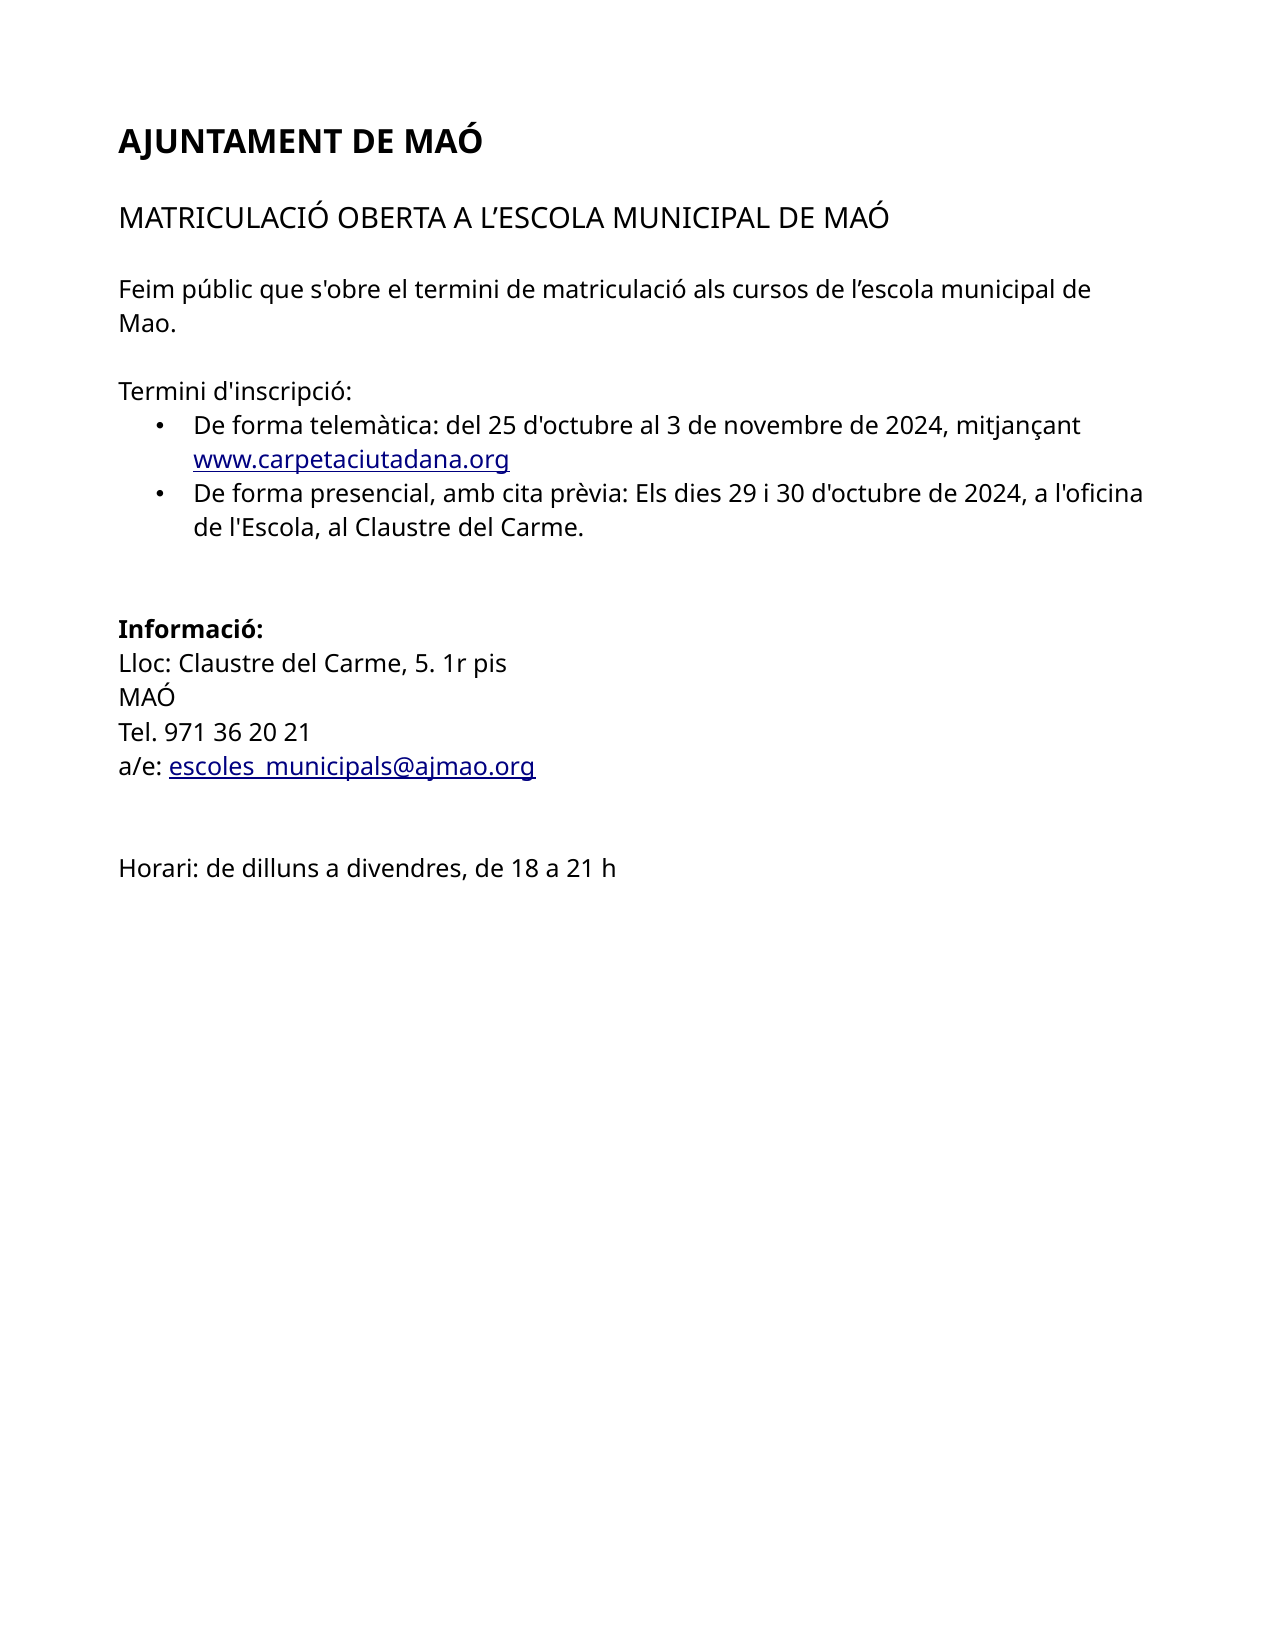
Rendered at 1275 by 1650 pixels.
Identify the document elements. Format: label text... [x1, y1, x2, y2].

list De forma presencial, amb cita prèvia: Els dies 29 i 30 d'octubre de 2024, a l'oficina de l'Escola, al Claustre del Carme. [156, 476, 1157, 544]
text a/e: escoles_municipals@ajmao.org [118, 748, 1157, 782]
text MATRICULACIÓ OBERTA A L’ESCOLA MUNICIPAL DE MAÓ [118, 198, 1157, 237]
text AJUNTAMENT DE MAÓ [118, 118, 1157, 163]
text MAÓ [118, 680, 1157, 714]
text Informació: [118, 612, 1157, 646]
text Termini d'inscripció: [118, 373, 1157, 408]
list De forma telemàtica: del 25 d'octubre al 3 de novembre de 2024, mitjançant www.carpetaciutadana.org [156, 408, 1157, 476]
text Horari: de dilluns a divendres, de 18 a 21 h [118, 850, 1157, 884]
text Feim públic que s'obre el termini de matriculació als cursos de l’escola municipal de Mao. [118, 271, 1157, 339]
text Lloc: Claustre del Carme, 5. 1r pis [118, 646, 1157, 680]
text Tel. 971 36 20 21 [118, 714, 1157, 748]
